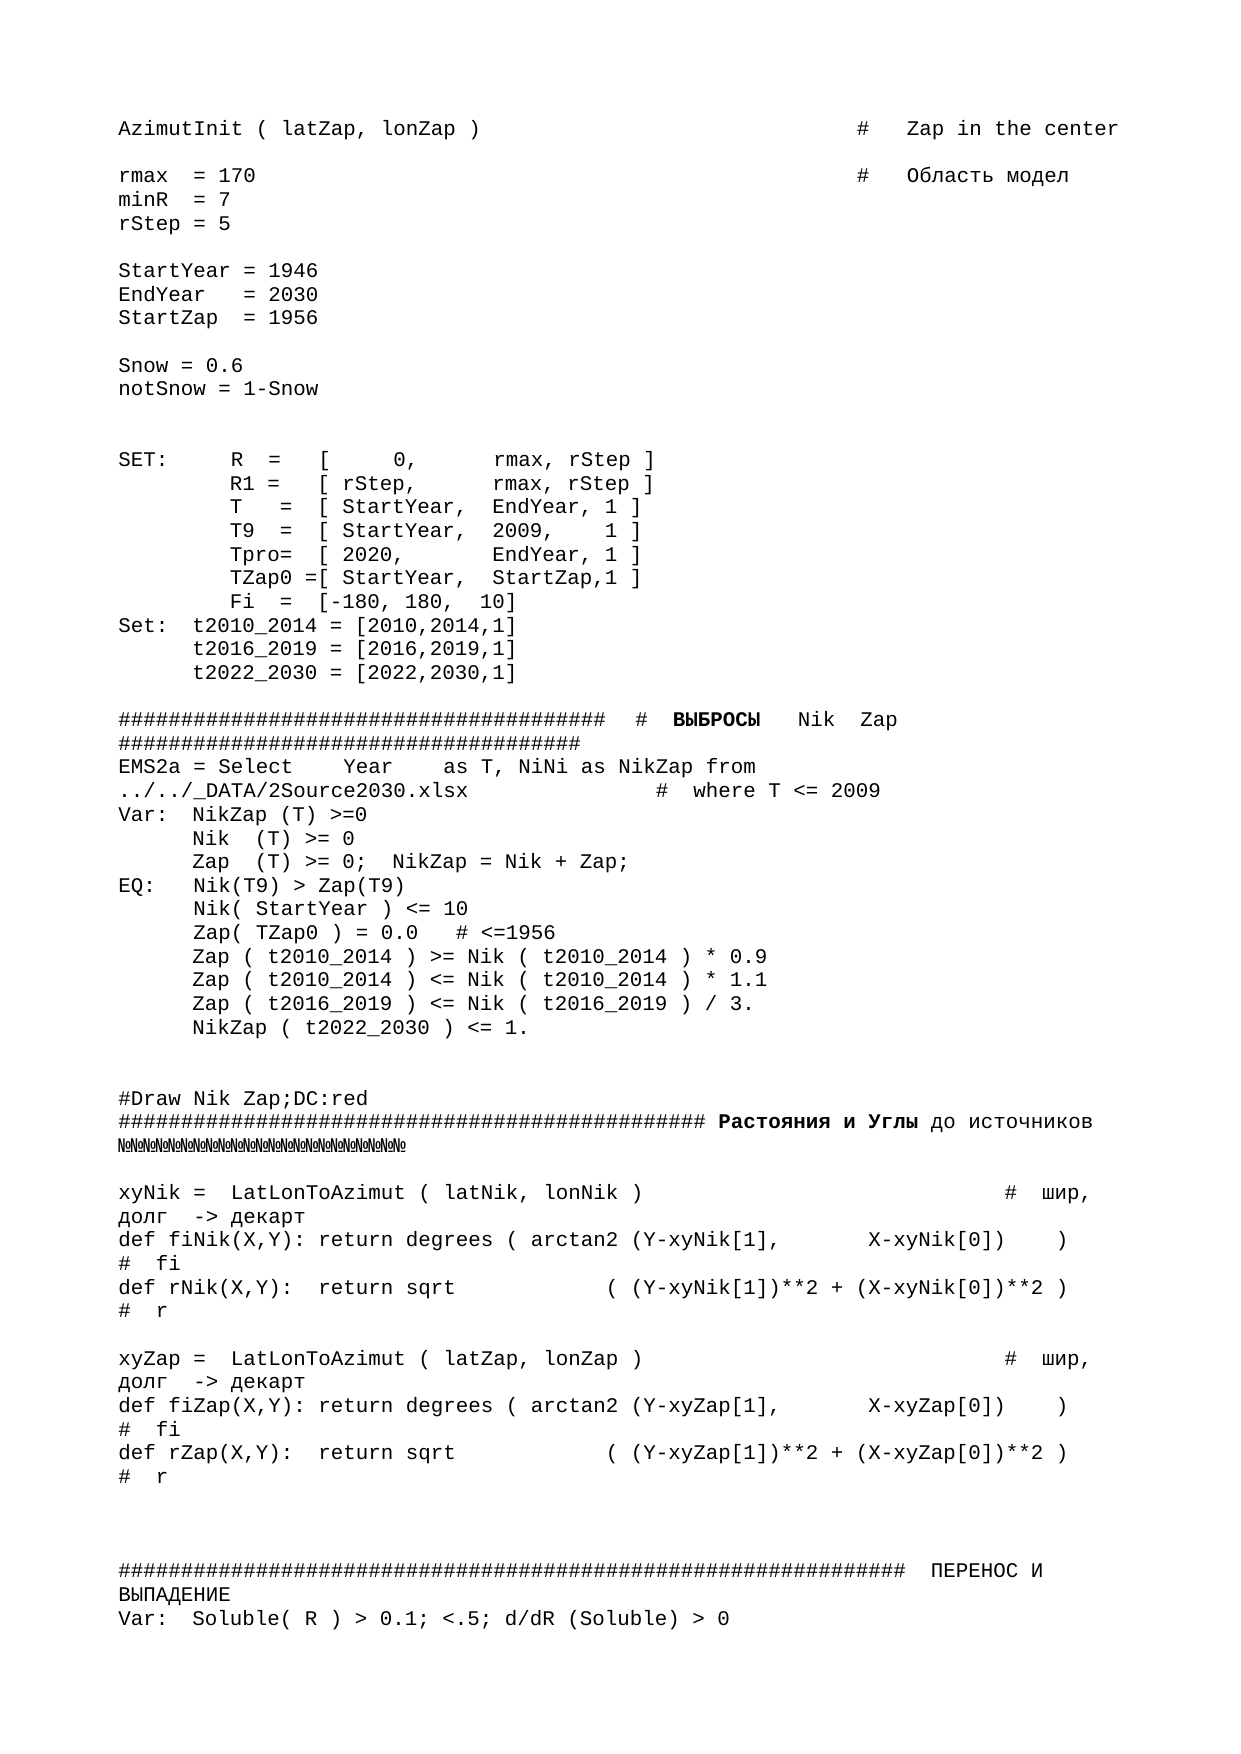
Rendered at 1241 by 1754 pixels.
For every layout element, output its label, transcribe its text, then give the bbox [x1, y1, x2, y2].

text def rNik(X,Y): return sqrt ( (Y-xyNik[1])**2 + (X-xyNik[0])**2 ) # r [118, 1277, 1122, 1324]
text Var: Soluble( R ) > 0.1; <.5; d/dR (Soluble) > 0 [118, 1608, 1122, 1631]
text SET: R = [ 0, rmax, rStep ] [118, 449, 1122, 473]
text Set: t2010_2014 = [2010,2014,1] [118, 615, 1122, 638]
text Var: NikZap (T) >=0 [118, 804, 1122, 827]
text StartZap = 1956 [118, 307, 1122, 331]
text TZap0 =[ StartYear, StartZap,1 ] [118, 567, 1122, 591]
text Tpro= [ 2020, EndYear, 1 ] [118, 544, 1122, 567]
text R1 = [ rStep, rmax, rStep ] [118, 473, 1122, 496]
text Snow = 0.6 [118, 354, 1122, 378]
text ############################################### Растояния и Углы до источников №№№№№№№№№№№№№№№№№№№№№№№ [118, 1111, 1122, 1158]
text T = [ StartYear, EndYear, 1 ] [118, 496, 1122, 520]
text AzimutInit ( latZap, lonZap ) # Zap in the center [118, 118, 1122, 142]
text ############################################################### ПЕРЕНОС И ВЫПАДЕНИЕ [118, 1561, 1122, 1608]
text Zap( TZap0 ) = 0.0 # <=1956 [118, 922, 1122, 946]
text xyNik = LatLonToAzimut ( latNik, lonNik ) # шир, долг -> декарт [118, 1182, 1122, 1229]
text Fi = [-180, 180, 10] [118, 591, 1122, 615]
text t2016_2019 = [2016,2019,1] [118, 638, 1122, 662]
text Zap ( t2016_2019 ) <= Nik ( t2016_2019 ) / 3. [118, 993, 1122, 1017]
text xyZap = LatLonToAzimut ( latZap, lonZap ) # шир, долг -> декарт [118, 1348, 1122, 1395]
text rStep = 5 [118, 213, 1122, 236]
text def fiNik(X,Y): return degrees ( arctan2 (Y-xyNik[1], X-xyNik[0]) ) # fi [118, 1229, 1122, 1277]
text def fiZap(X,Y): return degrees ( arctan2 (Y-xyZap[1], X-xyZap[0]) ) # fi [118, 1395, 1122, 1442]
text Zap ( t2010_2014 ) <= Nik ( t2010_2014 ) * 1.1 [118, 969, 1122, 993]
text EQ: Nik(T9) > Zap(T9) [118, 875, 1122, 898]
text notSnow = 1-Snow [118, 378, 1122, 402]
text t2022_2030 = [2022,2030,1] [118, 662, 1122, 686]
text minR = 7 [118, 189, 1122, 213]
text StartYear = 1946 [118, 260, 1122, 284]
text Nik( StartYear ) <= 10 [118, 898, 1122, 922]
text Zap (T) >= 0; NikZap = Nik + Zap; [118, 851, 1122, 875]
text Zap ( t2010_2014 ) >= Nik ( t2010_2014 ) * 0.9 [118, 946, 1122, 969]
text NikZap ( t2022_2030 ) <= 1. [118, 1017, 1122, 1040]
text EndYear = 2030 [118, 284, 1122, 307]
text EMS2a = Select Year as T, NiNi as NikZap from ../../_DATA/2Source2030.xlsx # where T <= 2009 [118, 757, 1122, 804]
text #Draw Nik Zap;DC:red [118, 1088, 1122, 1111]
text Nik (T) >= 0 [118, 827, 1122, 851]
text def rZap(X,Y): return sqrt ( (Y-xyZap[1])**2 + (X-xyZap[0])**2 ) # r [118, 1442, 1122, 1489]
text T9 = [ StartYear, 2009, 1 ] [118, 520, 1122, 544]
text ####################################### # ВЫБРОСЫ Nik Zap ##################################### [118, 709, 1122, 757]
text rmax = 170 # Область модел [118, 165, 1122, 189]
